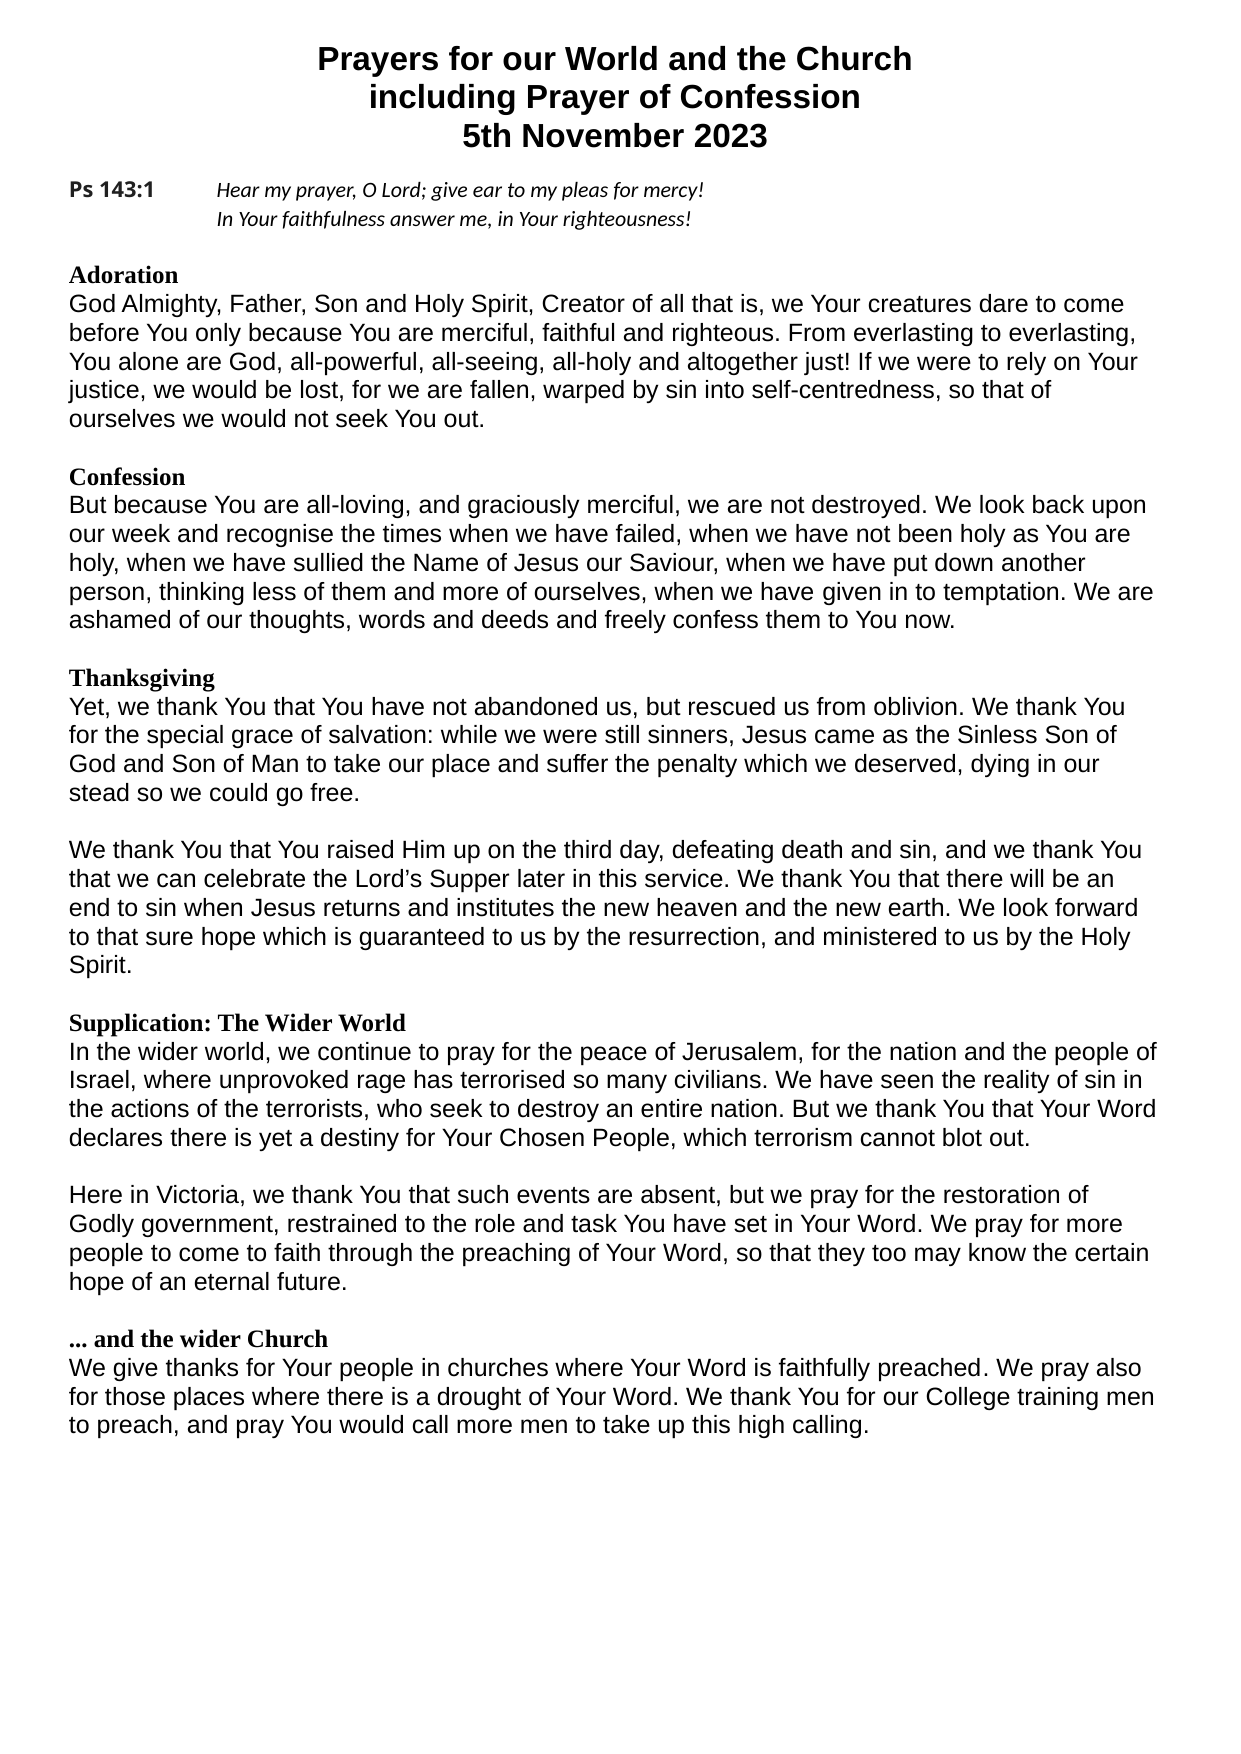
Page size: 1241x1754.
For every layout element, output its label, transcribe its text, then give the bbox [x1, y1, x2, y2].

text In the wider world, we continue to pray for the peace of Jerusalem, for the nation and the people of Israel, where unprovoked rage has terrorised so many civilians. We have seen the reality of sin in the actions of the terrorists, who seek to destroy an entire nation. But we thank You that Your Word declares there is yet a destiny for Your Chosen People, which terrorism cannot blot out. [69, 1037, 1161, 1152]
text In Your faithfulness answer me, in Your righteousness! [69, 205, 1161, 232]
text Confession [69, 462, 1161, 490]
text But because You are all-loving, and graciously merciful, we are not destroyed. We look back upon our week and recognise the times when we have failed, when we have not been holy as You are holy, when we have sullied the Name of Jesus our Saviour, when we have put down another person, thinking less of them and more of ourselves, when we have given in to temptation. We are ashamed of our thoughts, words and deeds and freely confess them to You now. [69, 490, 1161, 634]
text Adoration [69, 260, 1161, 289]
text 5th November 2023 [69, 116, 1161, 154]
text Supplication: The Wider World [69, 1008, 1161, 1037]
text We thank You that You raised Him up on the third day, defeating death and sin, and we thank You that we can celebrate the Lord’s Supper later in this service. We thank You that there will be an end to sin when Jesus returns and institutes the new heaven and the new earth. We look forward to that sure hope which is guaranteed to us by the resurrection, and ministered to us by the Holy Spirit. [69, 835, 1161, 979]
text Yet, we thank You that You have not abandoned us, but rescued us from oblivion. We thank You for the special grace of salvation: while we were still sinners, Jesus came as the Sinless Son of God and Son of Man to take our place and suffer the penalty which we deserved, dying in our stead so we could go free. [69, 692, 1161, 807]
text Ps 143:1 Hear my prayer, O Lord; give ear to my pleas for mercy! [69, 171, 1161, 205]
text ... and the wider Church [69, 1324, 1161, 1353]
text Prayers for our World and the Church [69, 39, 1161, 77]
text We give thanks for Your people in churches where Your Word is faithfully preached. We pray also for those places where there is a drought of Your Word. We thank You for our College training men to preach, and pray You would call more men to take up this high calling. [69, 1353, 1161, 1439]
text Here in Victoria, we thank You that such events are absent, but we pray for the restoration of Godly government, restrained to the role and task You have set in Your Word. We pray for more people to come to faith through the preaching of Your Word, so that they too may know the certain hope of an eternal future. [69, 1180, 1161, 1295]
text Thanksgiving [69, 663, 1161, 692]
text God Almighty, Father, Son and Holy Spirit, Creator of all that is, we Your creatures dare to come before You only because You are merciful, faithful and righteous. From everlasting to everlasting, You alone are God, all-powerful, all-seeing, all-holy and altogether just! If we were to rely on Your justice, we would be lost, for we are fallen, warped by sin into self-centredness, so that of ourselves we would not seek You out. [69, 289, 1161, 433]
text including Prayer of Confession [69, 77, 1161, 116]
